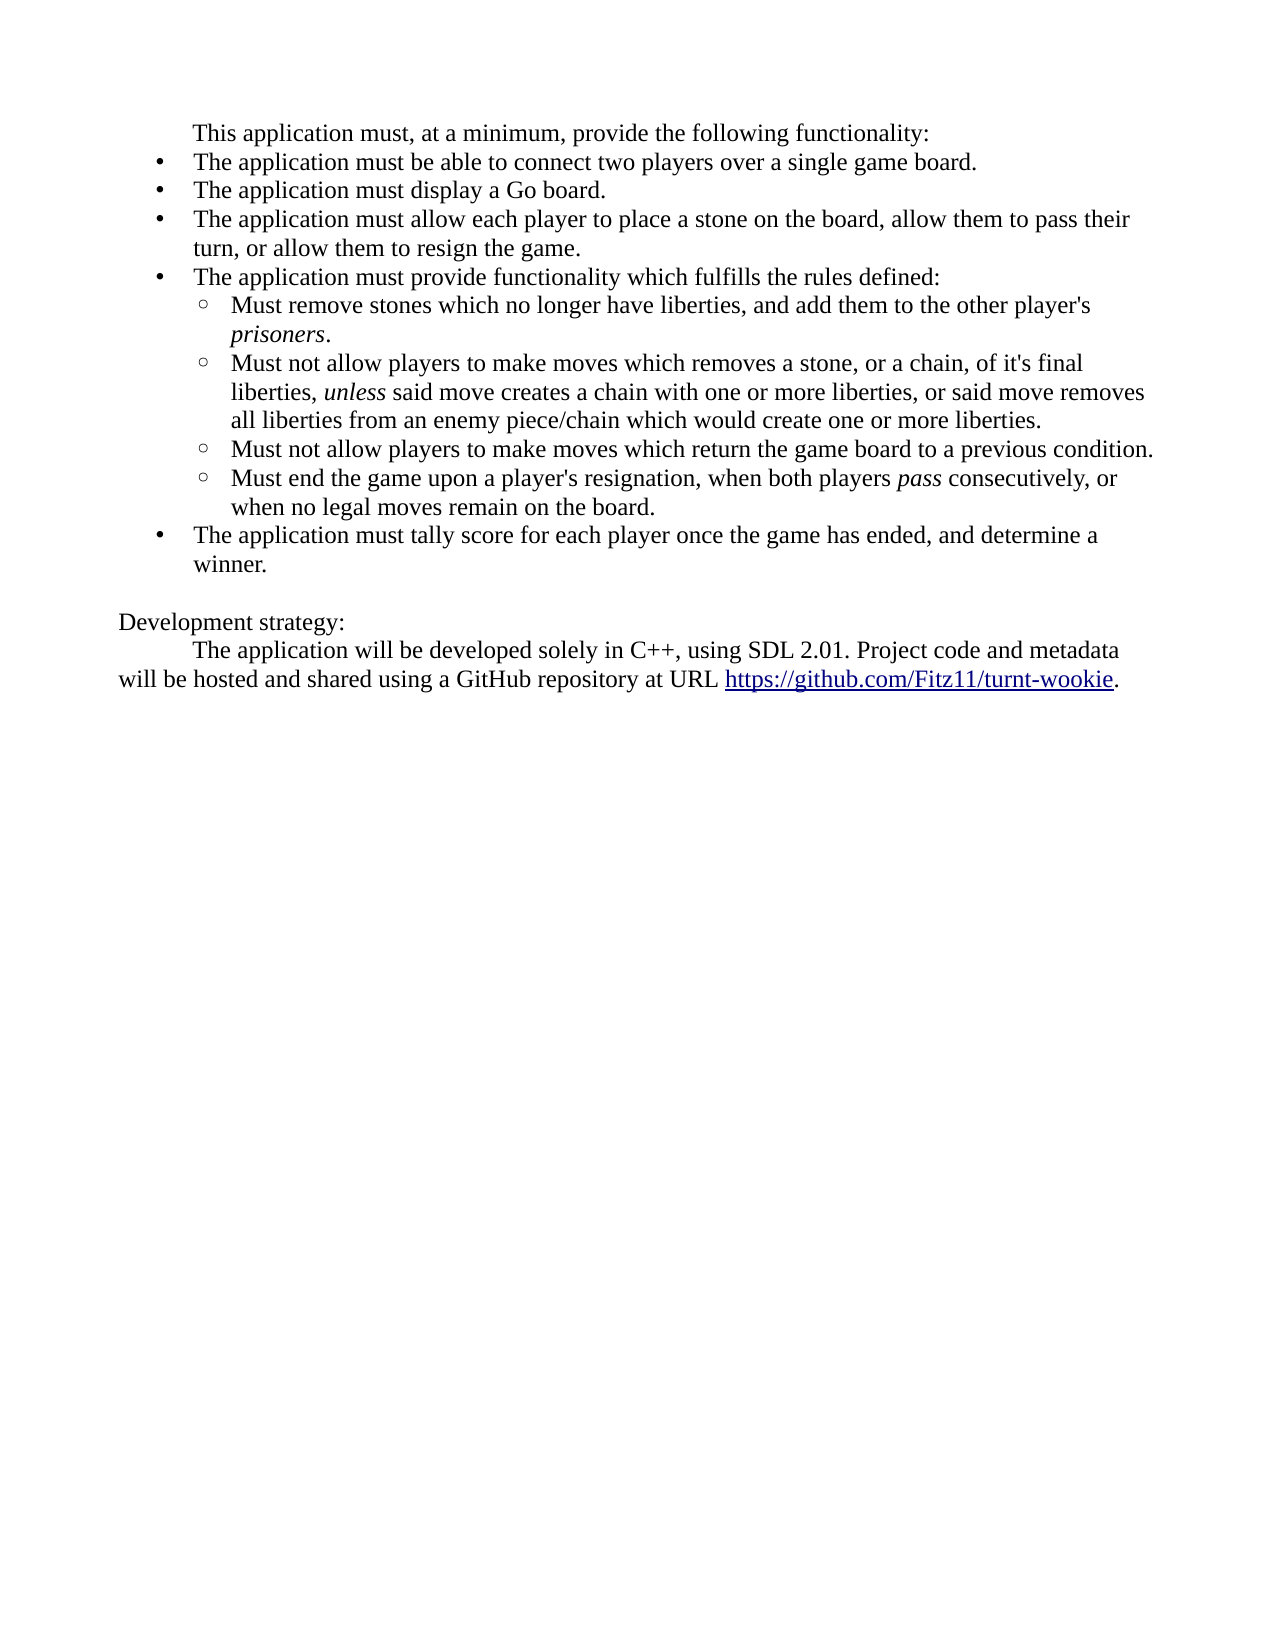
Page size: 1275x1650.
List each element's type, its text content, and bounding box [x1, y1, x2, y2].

list Must remove stones which no longer have liberties, and add them to the other player's prisoners. [193, 291, 1157, 348]
text This application must, at a minimum, provide the following functionality: [118, 118, 1157, 147]
list The application must provide functionality which fulfills the rules defined: [156, 262, 1157, 291]
list Must not allow players to make moves which return the game board to a previous condition. [193, 434, 1157, 463]
list The application must be able to connect two players over a single game board. [156, 147, 1157, 176]
list The application must allow each player to place a stone on the board, allow them to pass their turn, or allow them to resign the game. [156, 204, 1157, 262]
text Development strategy: [118, 607, 1157, 636]
list The application must tally score for each player once the game has ended, and determine a winner. [156, 521, 1157, 578]
text The application will be developed solely in C++, using SDL 2.01. Project code and metadata will be hosted and shared using a GitHub repository at URL https://github.com/Fitz11/turnt-wookie. [118, 636, 1157, 693]
list Must end the game upon a player's resignation, when both players pass consecutively, or when no legal moves remain on the board. [193, 463, 1157, 521]
list The application must display a Go board. [156, 176, 1157, 204]
list Must not allow players to make moves which removes a stone, or a chain, of it's final liberties, unless said move creates a chain with one or more liberties, or said move removes all liberties from an enemy piece/chain which would create one or more liberties. [193, 348, 1157, 434]
